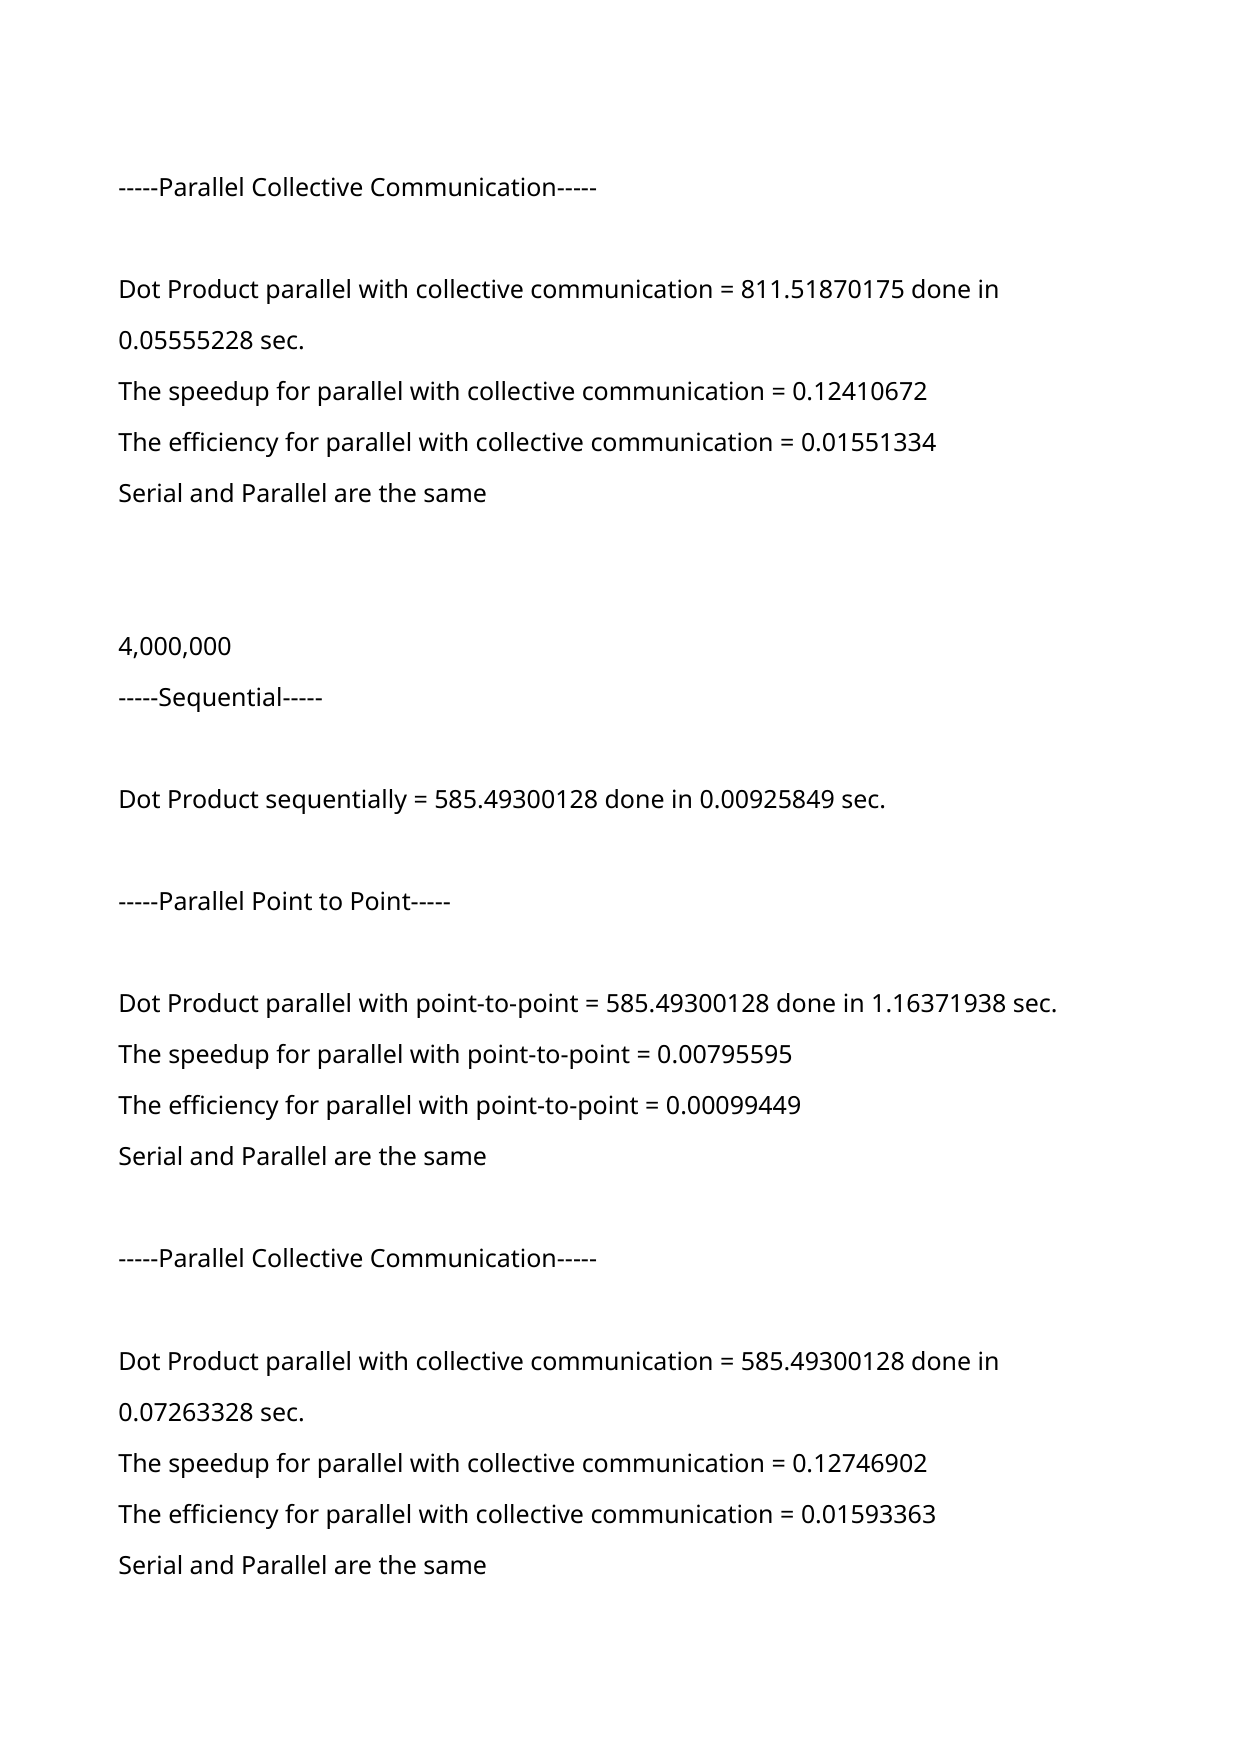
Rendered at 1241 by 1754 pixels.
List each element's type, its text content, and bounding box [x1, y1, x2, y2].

text The efficiency for parallel with collective communication = 0.01551334 [118, 424, 1122, 458]
text -----Sequential----- [118, 679, 1122, 714]
text Serial and Parallel are the same [118, 475, 1122, 509]
text -----Parallel Point to Point----- [118, 884, 1122, 918]
text The efficiency for parallel with collective communication = 0.01593363 [118, 1496, 1122, 1530]
text Dot Product sequentially = 585.49300128 done in 0.00925849 sec. [118, 782, 1122, 816]
text 4,000,000 [118, 628, 1122, 663]
text -----Parallel Collective Communication----- [118, 169, 1122, 203]
text The speedup for parallel with point-to-point = 0.00795595 [118, 1037, 1122, 1071]
text Dot Product parallel with point-to-point = 585.49300128 done in 1.16371938 sec. [118, 986, 1122, 1020]
text Dot Product parallel with collective communication = 585.49300128 done in 0.07263328 sec. [118, 1343, 1122, 1428]
text Serial and Parallel are the same [118, 1547, 1122, 1581]
text The speedup for parallel with collective communication = 0.12746902 [118, 1445, 1122, 1479]
text Dot Product parallel with collective communication = 811.51870175 done in 0.05555228 sec. [118, 271, 1122, 356]
text -----Parallel Collective Communication----- [118, 1241, 1122, 1275]
text Serial and Parallel are the same [118, 1139, 1122, 1173]
text The efficiency for parallel with point-to-point = 0.00099449 [118, 1088, 1122, 1122]
text The speedup for parallel with collective communication = 0.12410672 [118, 373, 1122, 407]
